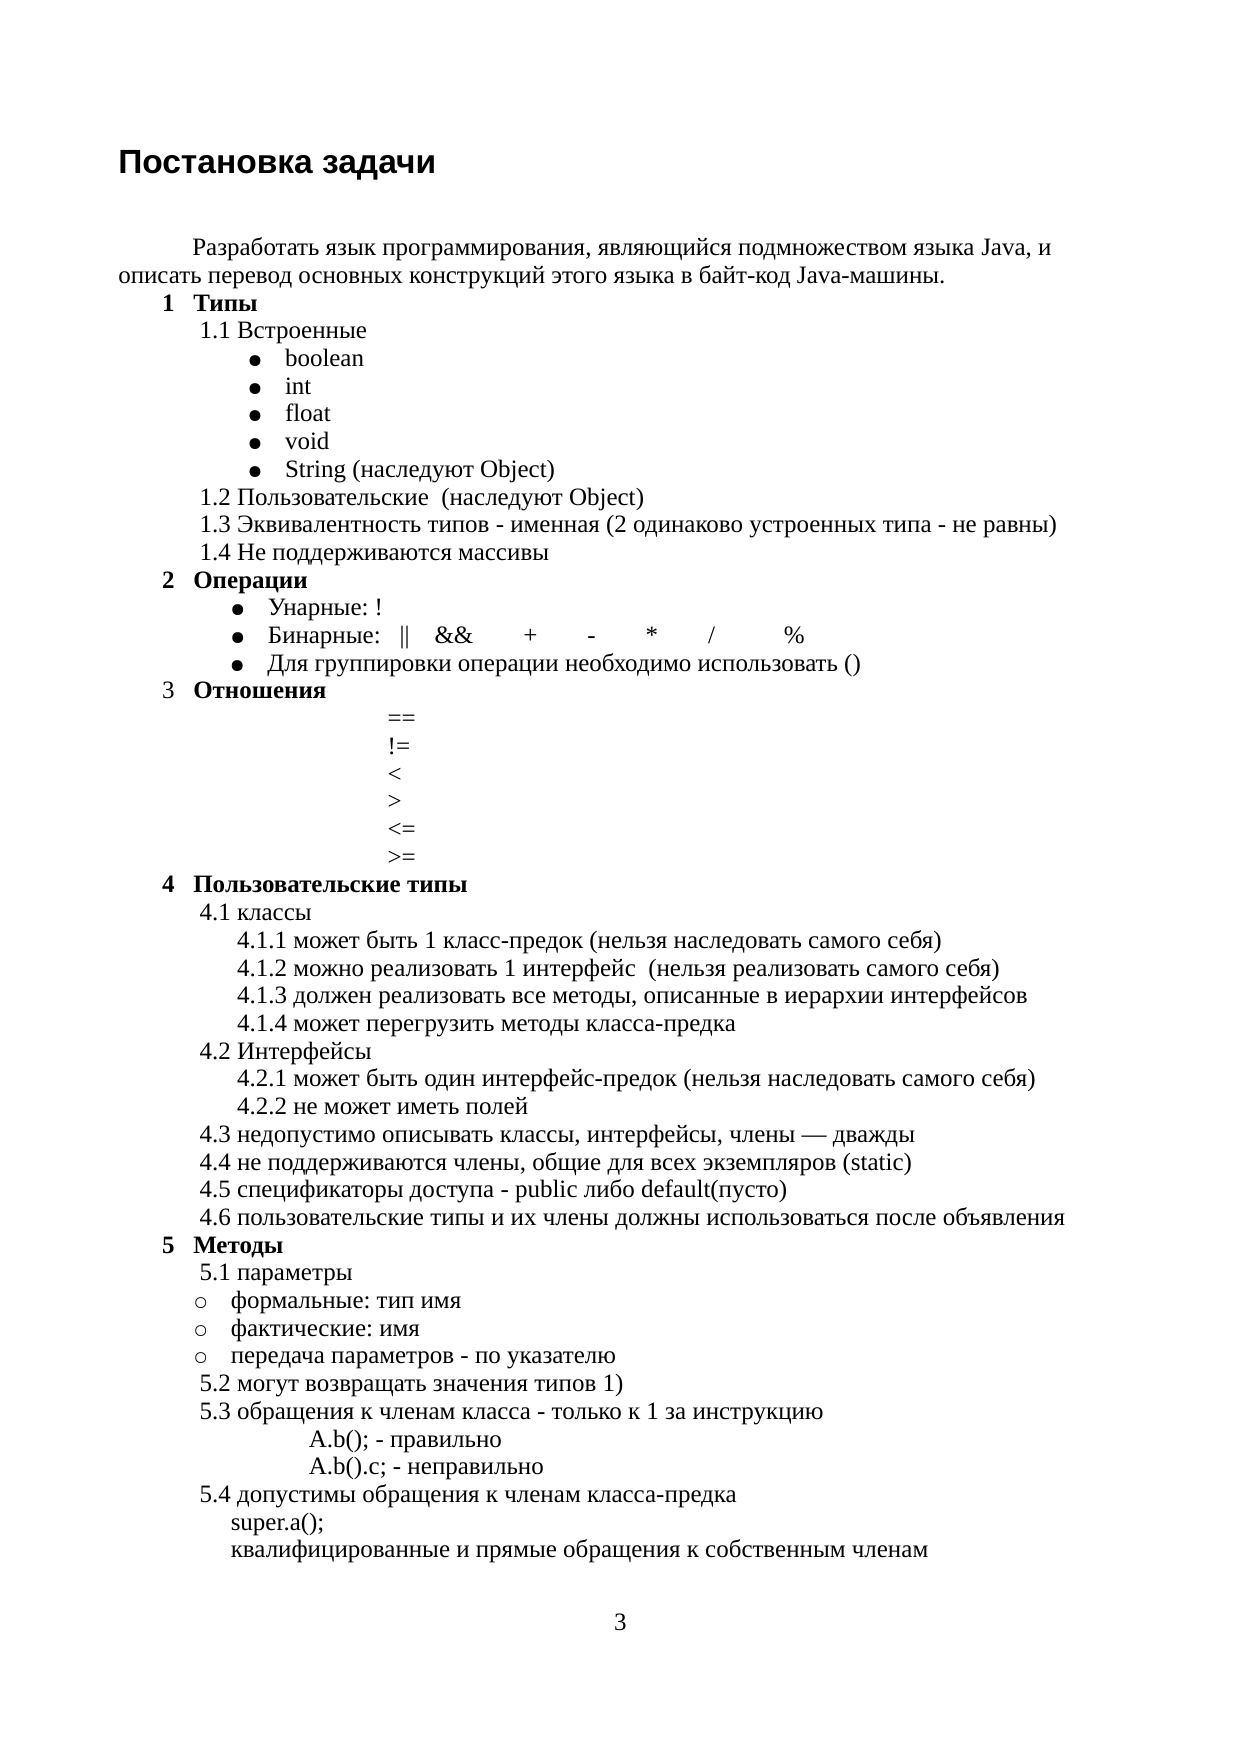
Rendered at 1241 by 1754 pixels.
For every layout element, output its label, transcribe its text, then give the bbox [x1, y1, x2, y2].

list не может иметь полей [231, 1092, 1122, 1120]
list могут возвращать значения типов 1) [193, 1369, 1122, 1397]
list Бинарные: || && + - * / % [230, 621, 1122, 649]
list может быть 1 класс-предок (нельзя наследовать самого себя) [231, 926, 1122, 954]
list String (наследуют Object) [266, 455, 1122, 483]
list super.a(); [193, 1508, 1122, 1536]
list можно реализовать 1 интерфейс (нельзя реализовать самого себя) [231, 954, 1122, 981]
list float [266, 399, 1122, 427]
list Методы [156, 1231, 1122, 1258]
list не поддерживаются члены, общие для всех экземпляров (static) [193, 1148, 1122, 1175]
list A.b().c; - неправильно [271, 1452, 1122, 1480]
list void [266, 427, 1122, 455]
list допустимы обращения к членам класса-предка [193, 1480, 1122, 1508]
list A.b(); - правильно [271, 1425, 1122, 1452]
text < [387, 760, 1122, 787]
list Интерфейсы [193, 1037, 1122, 1064]
list Типы [156, 289, 1122, 316]
list Унарные: ! [230, 593, 1122, 621]
list Не поддерживаются массивы [193, 538, 1122, 566]
list Операции [156, 566, 1122, 593]
list int [266, 372, 1122, 399]
list Пользовательские (наследуют Object) [193, 483, 1122, 510]
list boolean [266, 344, 1122, 372]
text >= [387, 843, 1122, 871]
text != [387, 732, 1122, 760]
list передача параметров - по указателю [193, 1342, 1122, 1369]
list должен реализовать все методы, описанные в иерархии интерфейсов [231, 981, 1122, 1009]
list недопустимо описывать классы, интерфейсы, члены — дважды [193, 1120, 1122, 1148]
list формальные: тип имя [193, 1286, 1122, 1314]
list Отношения [156, 677, 1122, 704]
list Эквивалентность типов - именная (2 одинаково устроенных типа - не равны) [193, 510, 1122, 538]
text == [387, 704, 1122, 732]
text <= [387, 815, 1122, 843]
list Для группировки операции необходимо использовать () [229, 649, 1122, 677]
list может перегрузить методы класса-предка [231, 1009, 1122, 1037]
list квалифицированные и прямые обращения к собственным членам [193, 1536, 1122, 1563]
list пользовательские типы и их члены должны использоваться после объявления [193, 1203, 1122, 1231]
text Разработать язык программирования, являющийся подмножеством языка Java, и описать перевод основных конструкций этого языка в байт-код Java-машины. [118, 233, 1122, 289]
list спецификаторы доступа - public либо default(пусто) [193, 1175, 1122, 1203]
text > [387, 787, 1122, 815]
list обращения к членам класса - только к 1 за инструкцию [193, 1397, 1122, 1425]
subtitle Постановка задачи [118, 143, 1122, 181]
list Встроенные [193, 316, 1122, 344]
list фактические: имя [193, 1314, 1122, 1342]
list может быть один интерфейс-предок (нельзя наследовать самого себя) [231, 1064, 1122, 1092]
list Пользовательские типы [156, 871, 1122, 898]
list классы [193, 898, 1122, 926]
list параметры [193, 1258, 1122, 1286]
